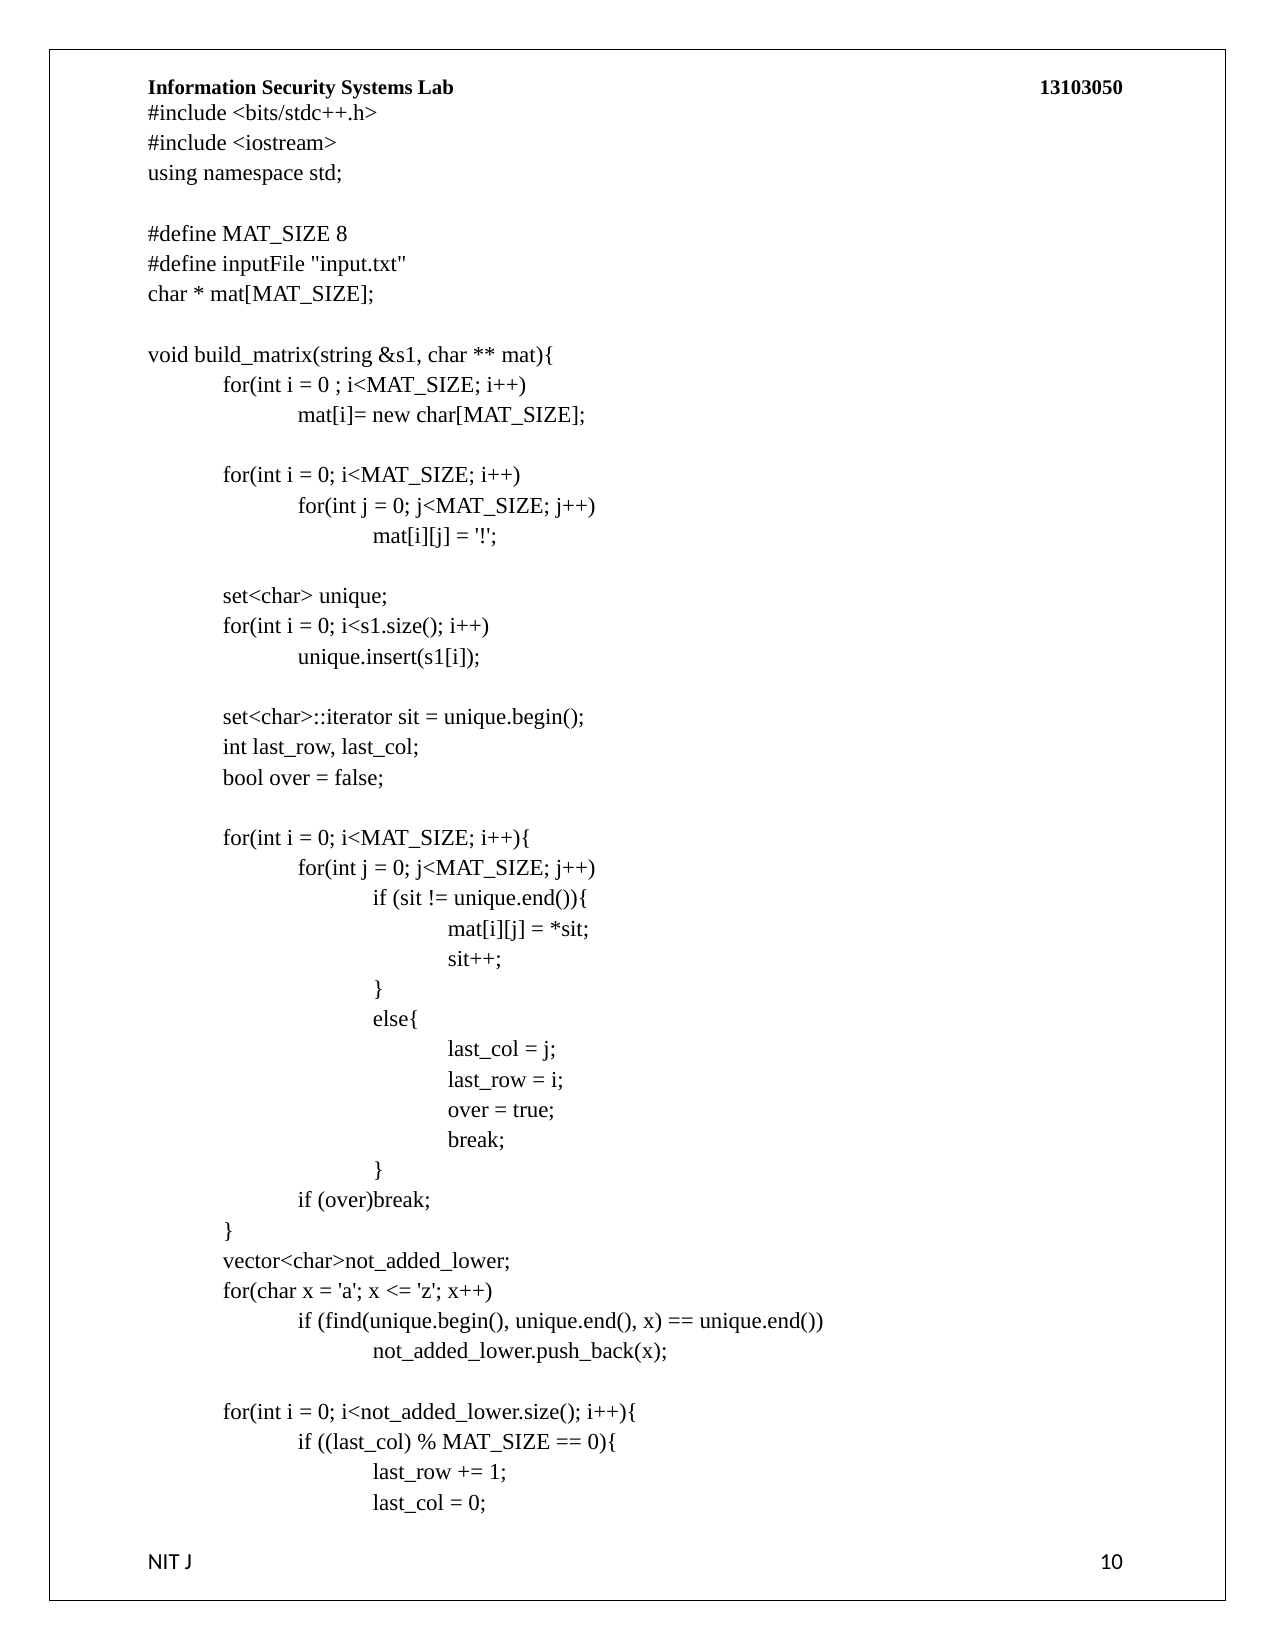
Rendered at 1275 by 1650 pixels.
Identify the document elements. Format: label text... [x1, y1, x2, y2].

text break; [148, 1126, 1169, 1152]
text sit++; [148, 945, 1169, 971]
text if ((last_col) % MAT_SIZE == 0){ [148, 1428, 1169, 1454]
text mat[i]= new char[MAT_SIZE]; [148, 401, 1169, 427]
text #include <bits/stdc++.h> [148, 99, 1169, 125]
text for(int i = 0; i<not_added_lower.size(); i++){ [148, 1398, 1169, 1424]
text last_col = 0; [148, 1489, 1169, 1515]
text set<char>::iterator sit = unique.begin(); [148, 703, 1169, 729]
text unique.insert(s1[i]); [148, 643, 1169, 669]
text if (over)break; [148, 1187, 1169, 1213]
text for(int j = 0; j<MAT_SIZE; j++) [148, 854, 1169, 881]
text } [148, 1217, 1169, 1243]
text else{ [148, 1005, 1169, 1032]
text for(int j = 0; j<MAT_SIZE; j++) [148, 492, 1169, 518]
text } [148, 1156, 1169, 1183]
text if (find(unique.begin(), unique.end(), x) == unique.end()) [148, 1307, 1169, 1334]
text vector<char>not_added_lower; [148, 1247, 1169, 1273]
text #define MAT_SIZE 8 [148, 220, 1169, 246]
text } [148, 975, 1169, 1001]
text #define inputFile "input.txt" [148, 250, 1169, 276]
text set<char> unique; [148, 582, 1169, 609]
text not_added_lower.push_back(x); [148, 1338, 1169, 1364]
text last_col = j; [148, 1036, 1169, 1062]
text #include <iostream> [148, 129, 1169, 156]
text for(int i = 0 ; i<MAT_SIZE; i++) [148, 371, 1169, 397]
text mat[i][j] = '!'; [148, 522, 1169, 548]
text char * mat[MAT_SIZE]; [148, 280, 1169, 307]
text for(int i = 0; i<s1.size(); i++) [148, 613, 1169, 639]
text if (sit != unique.end()){ [148, 884, 1169, 911]
text mat[i][j] = *sit; [148, 915, 1169, 941]
text last_row = i; [148, 1066, 1169, 1092]
text for(int i = 0; i<MAT_SIZE; i++) [148, 462, 1169, 488]
text last_row += 1; [148, 1458, 1169, 1485]
text over = true; [148, 1096, 1169, 1122]
text int last_row, last_col; [148, 733, 1169, 760]
text bool over = false; [148, 764, 1169, 790]
text for(int i = 0; i<MAT_SIZE; i++){ [148, 824, 1169, 850]
text void build_matrix(string &s1, char ** mat){ [148, 341, 1169, 367]
text for(char x = 'a'; x <= 'z'; x++) [148, 1277, 1169, 1303]
text using namespace std; [148, 159, 1169, 186]
